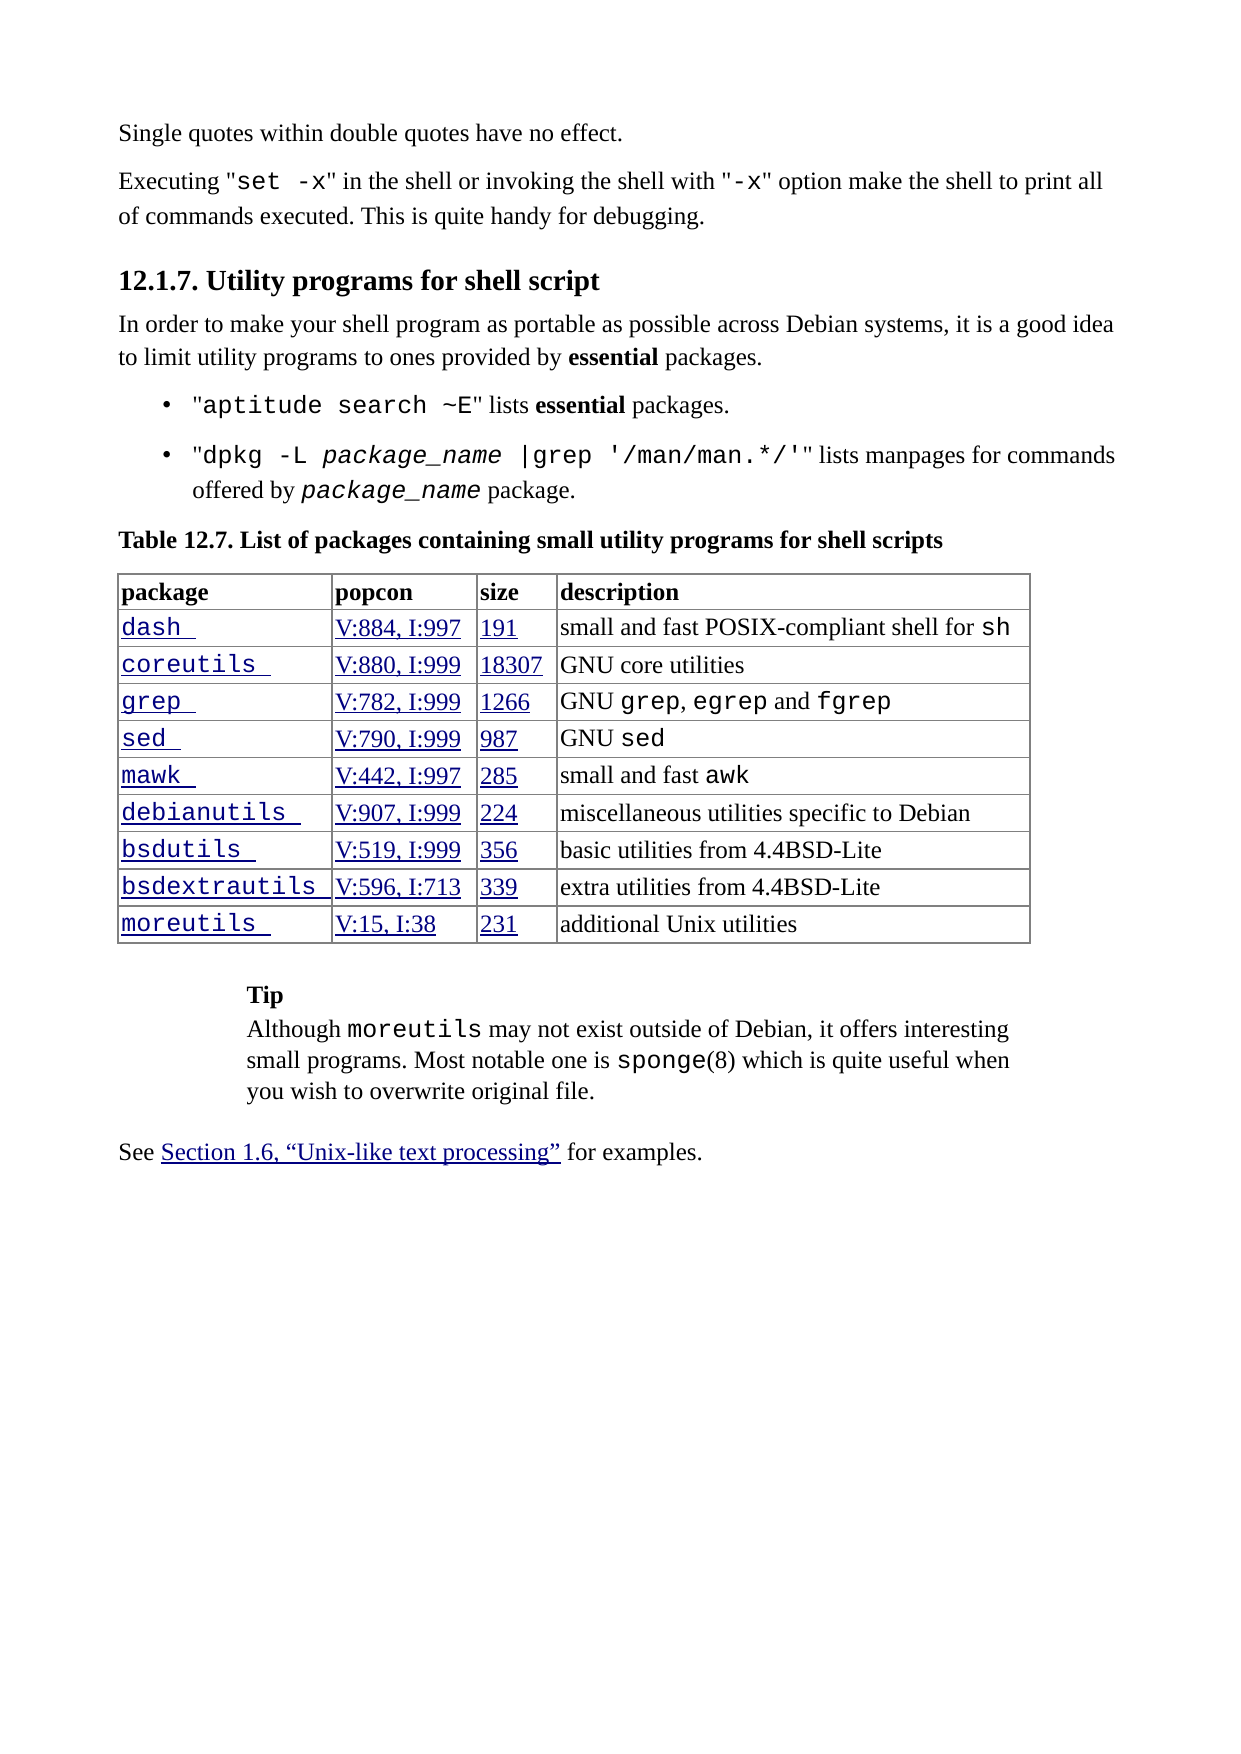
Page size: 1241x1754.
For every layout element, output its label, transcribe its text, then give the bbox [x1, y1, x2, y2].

table_cell additional Unix utilities [558, 907, 1029, 942]
text See Section 1.6, “Unix-like text processing” for examples. [118, 1137, 1122, 1166]
text Table 12.7. List of packages containing small utility programs for shell scripts [118, 525, 1122, 553]
table_cell extra utilities from 4.4BSD-Lite [558, 870, 1029, 905]
table_header package [119, 575, 331, 608]
table_cell 191 [478, 610, 556, 646]
table_cell bsdextrautils [119, 870, 331, 905]
table_cell V:782, I:999 [333, 684, 476, 720]
table_cell 224 [478, 795, 556, 831]
table_cell 356 [478, 832, 556, 868]
table_cell debianutils [119, 795, 331, 831]
table_cell V:907, I:999 [333, 795, 476, 831]
text Single quotes within double quotes have no effect. [118, 118, 1122, 147]
table_cell V:790, I:999 [333, 721, 476, 757]
table_cell miscellaneous utilities specific to Debian [558, 795, 1029, 831]
table_cell small and fast awk [558, 758, 1029, 794]
table_cell 339 [478, 870, 556, 905]
table_cell basic utilities from 4.4BSD-Lite [558, 832, 1029, 868]
table_cell Although moreutils may not exist outside of Debian, it offers interesting small programs. Most notable one is sponge(8) which is quite useful when you wish to overwrite original file. [244, 1011, 1047, 1137]
table_cell 285 [478, 758, 556, 794]
table_cell moreutils [119, 907, 331, 942]
table_cell grep [119, 684, 331, 720]
table_cell V:15, I:38 [333, 907, 476, 942]
table_header [193, 977, 243, 1137]
table_cell V:596, I:713 [333, 870, 476, 905]
list "dpkg -L package_name |grep '/man/man.*/'" lists manpages for commands offered by package_name package. [162, 440, 1122, 506]
table_cell V:884, I:997 [333, 610, 476, 646]
table_header description [558, 575, 1029, 608]
table_header size [478, 575, 556, 608]
table_cell small and fast POSIX-compliant shell for sh [558, 610, 1029, 646]
subtitle 12.1.7. Utility programs for shell script [118, 263, 1122, 297]
table_header Tip [244, 977, 1047, 1011]
table_header popcon [333, 575, 476, 608]
table_cell mawk [119, 758, 331, 794]
table_cell GNU grep, egrep and fgrep [558, 684, 1029, 720]
table_cell GNU core utilities [558, 647, 1029, 683]
list "aptitude search ~E" lists essential packages. [162, 390, 1122, 421]
table_cell V:880, I:999 [333, 647, 476, 683]
table_cell bsdutils [119, 832, 331, 868]
table_cell V:442, I:997 [333, 758, 476, 794]
table_cell coreutils [119, 647, 331, 683]
text Executing "set -x" in the shell or invoking the shell with "-x" option make the shell to print all of commands executed. This is quite handy for debugging. [118, 166, 1122, 229]
table_cell 18307 [478, 647, 556, 683]
text In order to make your shell program as portable as possible across Debian systems, it is a good idea to limit utility programs to ones provided by essential packages. [118, 309, 1122, 371]
table_cell 231 [478, 907, 556, 942]
table_cell sed [119, 721, 331, 757]
table_cell 987 [478, 721, 556, 757]
table_cell dash [119, 610, 331, 646]
table_cell V:519, I:999 [333, 832, 476, 868]
table_cell 1266 [478, 684, 556, 720]
table_cell GNU sed [558, 721, 1029, 757]
